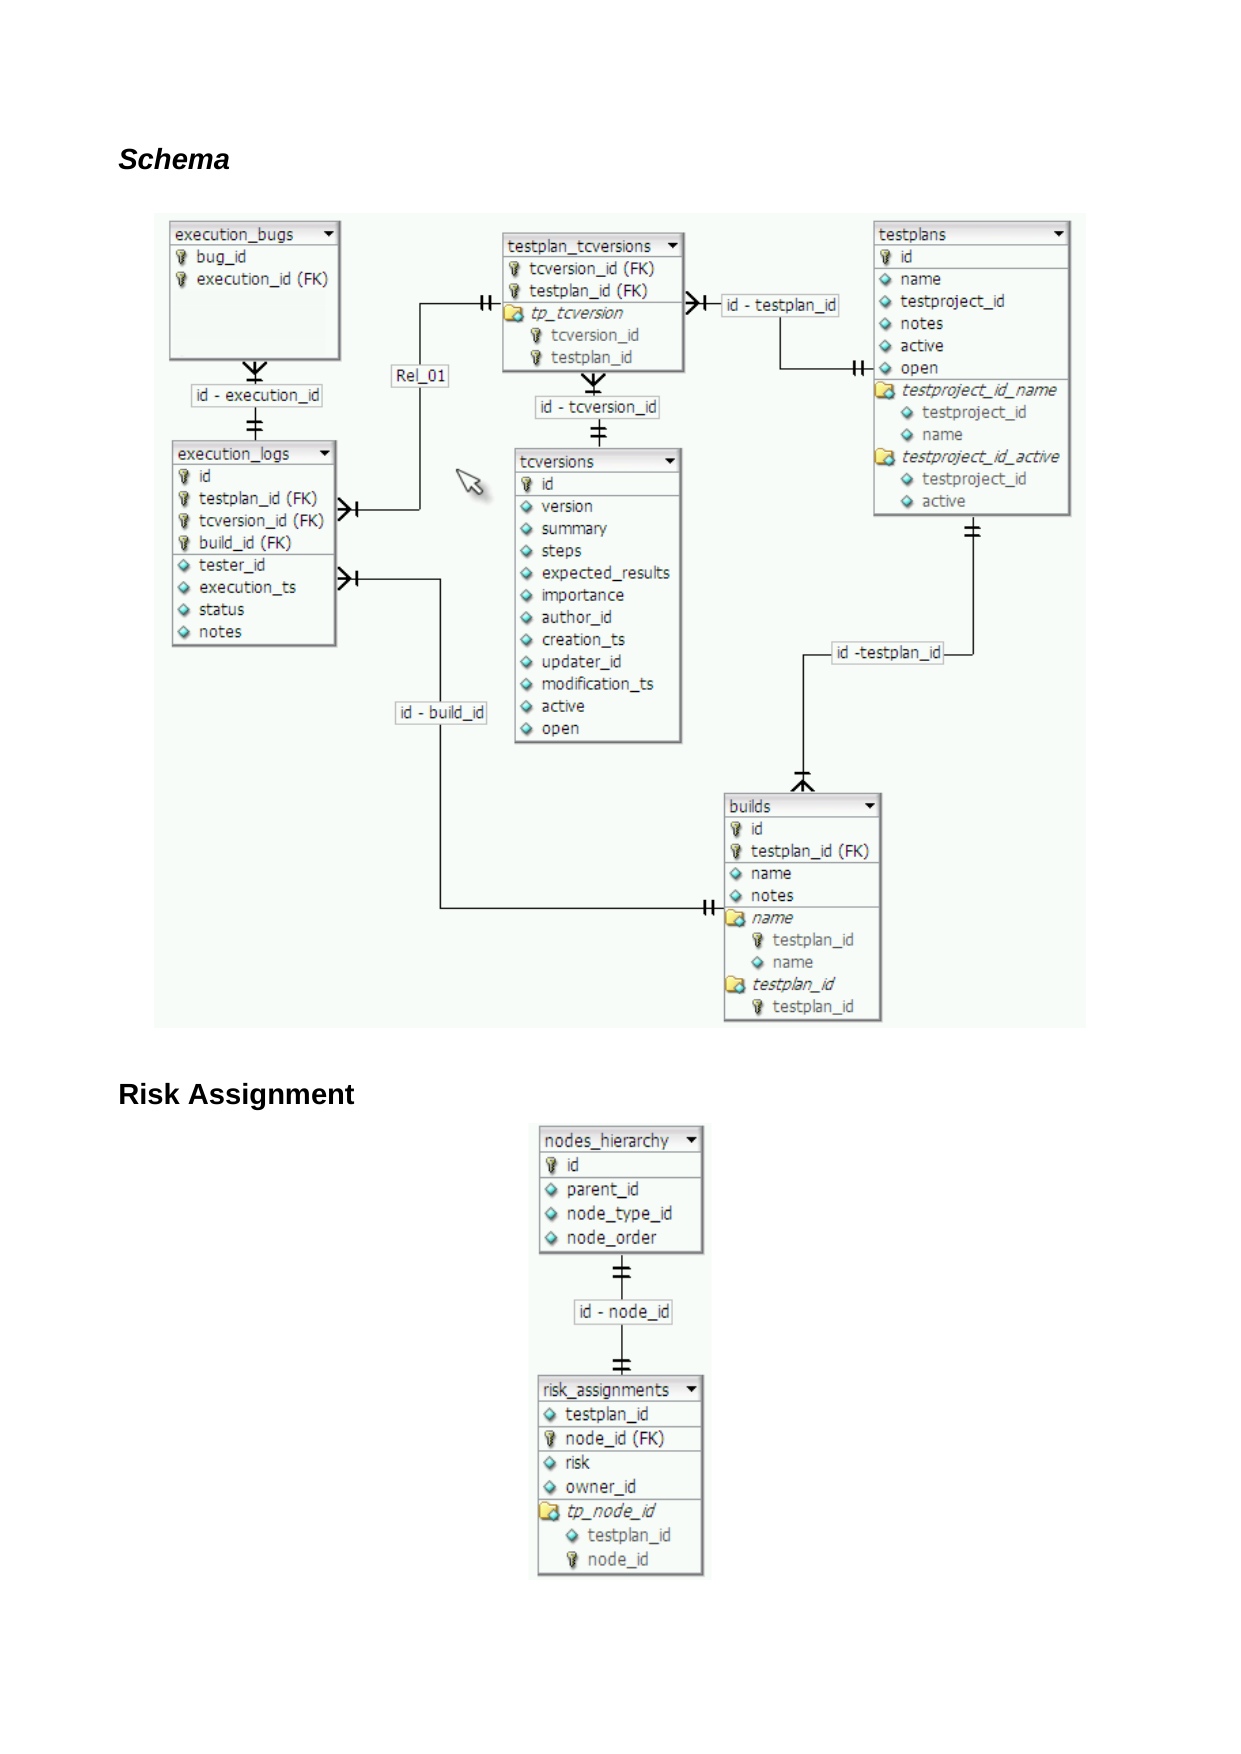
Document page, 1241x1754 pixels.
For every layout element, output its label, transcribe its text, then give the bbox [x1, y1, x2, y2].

subtitle Schema [118, 143, 1122, 176]
subtitle Risk Assignment [118, 1078, 1122, 1111]
picture [528, 1123, 712, 1580]
picture [153, 213, 1087, 1028]
